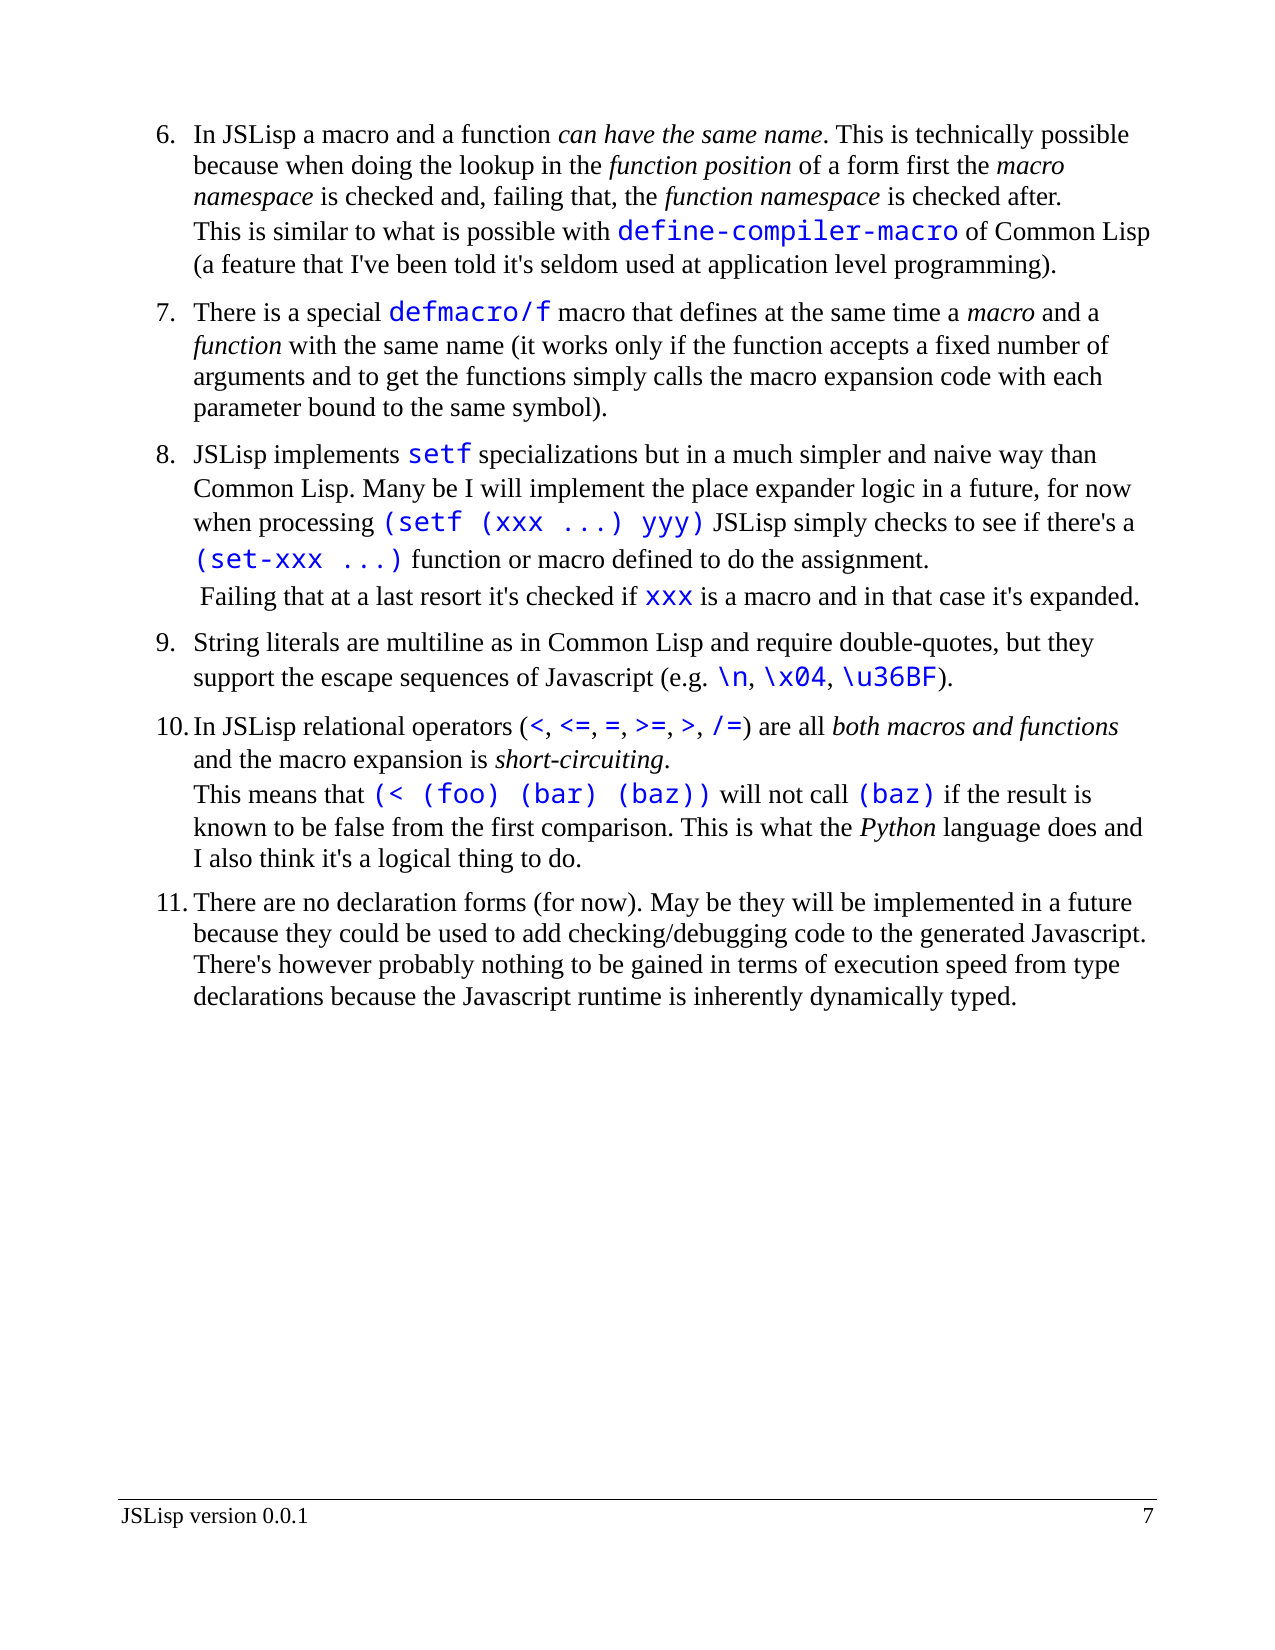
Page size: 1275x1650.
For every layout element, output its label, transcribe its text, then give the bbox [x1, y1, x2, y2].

list In JSLisp a macro and a function can have the same name. This is technically possible because when doing the lookup in the function position of a form first the macro namespace is checked and, failing that, the function namespace is checked after. This is similar to what is possible with define-compiler-macro of Common Lisp (a feature that I've been told it's seldom used at application level programming). [156, 118, 1157, 279]
list There are no declaration forms (for now). May be they will be implemented in a future because they could be used to add checking/debugging code to the generated Javascript. There's however probably nothing to be gained in terms of execution speed from type declarations because the Javascript runtime is inherently dynamically typed. [156, 886, 1157, 1011]
list String literals are multiline as in Common Lisp and require double-quotes, but they support the escape sequences of Javascript (e.g. \n, \x04, \u36BF). [156, 626, 1157, 694]
list JSLisp implements setf specializations but in a much simpler and naive way than Common Lisp. Many be I will implement the place expander logic in a future, for now when processing (setf (xxx ...) yyy) JSLisp simply checks to see if there's a (set-xxx ...) function or macro defined to do the assignment. Failing that at a last resort it's checked if xxx is a macro and in that case it's expanded. [156, 435, 1157, 613]
list In JSLisp relational operators (<, <=, =, >=, >, /=) are all both macros and functions and the macro expansion is short-circuiting. This means that (< (foo) (bar) (baz)) will not call (baz) if the result is known to be false from the first comparison. This is what the Python language does and I also think it's a logical thing to do. [156, 707, 1157, 874]
list There is a special defmacro/f macro that defines at the same time a macro and a function with the same name (it works only if the function accepts a fixed number of arguments and to get the functions simply calls the macro expansion code with each parameter bound to the same symbol). [156, 292, 1157, 422]
